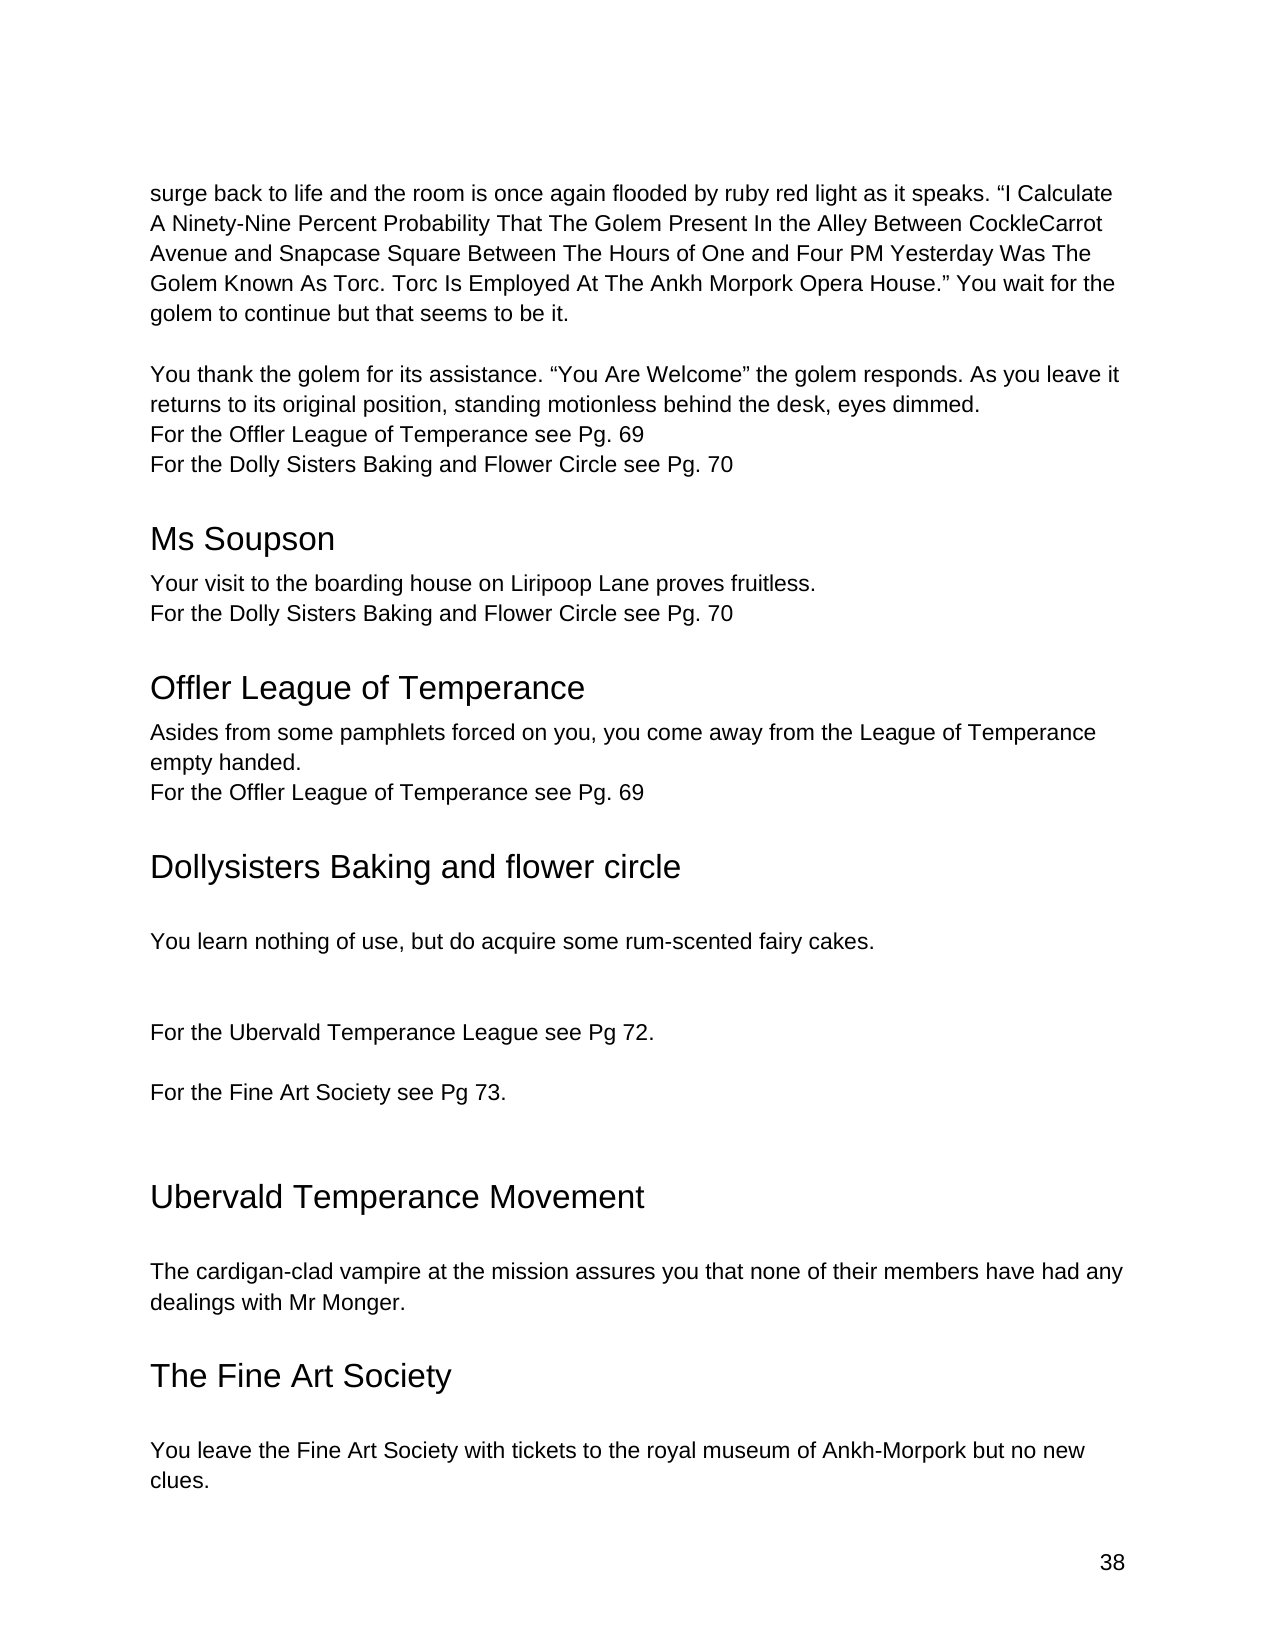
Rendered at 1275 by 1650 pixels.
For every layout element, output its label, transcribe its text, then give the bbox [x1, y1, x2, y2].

subtitle Offler League of Temperance [150, 668, 1125, 706]
subtitle Ms Soupson [150, 519, 1125, 557]
text For the Dolly Sisters Baking and Flower Circle see Pg. 70 [150, 451, 1125, 478]
text For the Ubervald Temperance League see Pg 72. [150, 1019, 1125, 1045]
subtitle The Fine Art Society [150, 1356, 1125, 1394]
text You learn nothing of use, but do acquire some rum-scented fairy cakes. [150, 928, 1125, 954]
text Asides from some pamphlets forced on you, you come away from the League of Temperance empty handed. [150, 719, 1125, 775]
text For the Fine Art Society see Pg 73. [150, 1079, 1125, 1106]
text For the Offler League of Temperance see Pg. 69 [150, 779, 1125, 806]
subtitle Dollysisters Baking and flower circle [150, 847, 1125, 885]
text surge back to life and the room is once again flooded by ruby red light as it speaks. “I Calculate A Ninety-Nine Percent Probability That The Golem Present In the Alley Between CockleCarrot Avenue and Snapcase Square Between The Hours of One and Four PM Yesterday Was The Golem Known As Torc. Torc Is Employed At The Ankh Morpork Opera House.” You wait for the golem to continue but that seems to be it. [150, 179, 1125, 327]
subtitle Ubervald Temperance Movement [150, 1177, 1125, 1216]
text For the Dolly Sisters Baking and Flower Circle see Pg. 70 [150, 600, 1125, 627]
text You thank the golem for its assistance. “You Are Welcome” the golem responds. As you leave it returns to its original position, standing motionless behind the desk, eyes dimmed. [150, 361, 1125, 417]
text You leave the Fine Art Society with tickets to the royal museum of Ankh-Morpork but no new clues. [150, 1437, 1125, 1494]
text The cardigan-clad vampire at the mission assures you that none of their members have had any dealings with Mr Monger. [150, 1258, 1125, 1315]
text Your visit to the boarding house on Liripoop Lane proves fruitless. [150, 570, 1125, 596]
text For the Offler League of Temperance see Pg. 69 [150, 421, 1125, 447]
